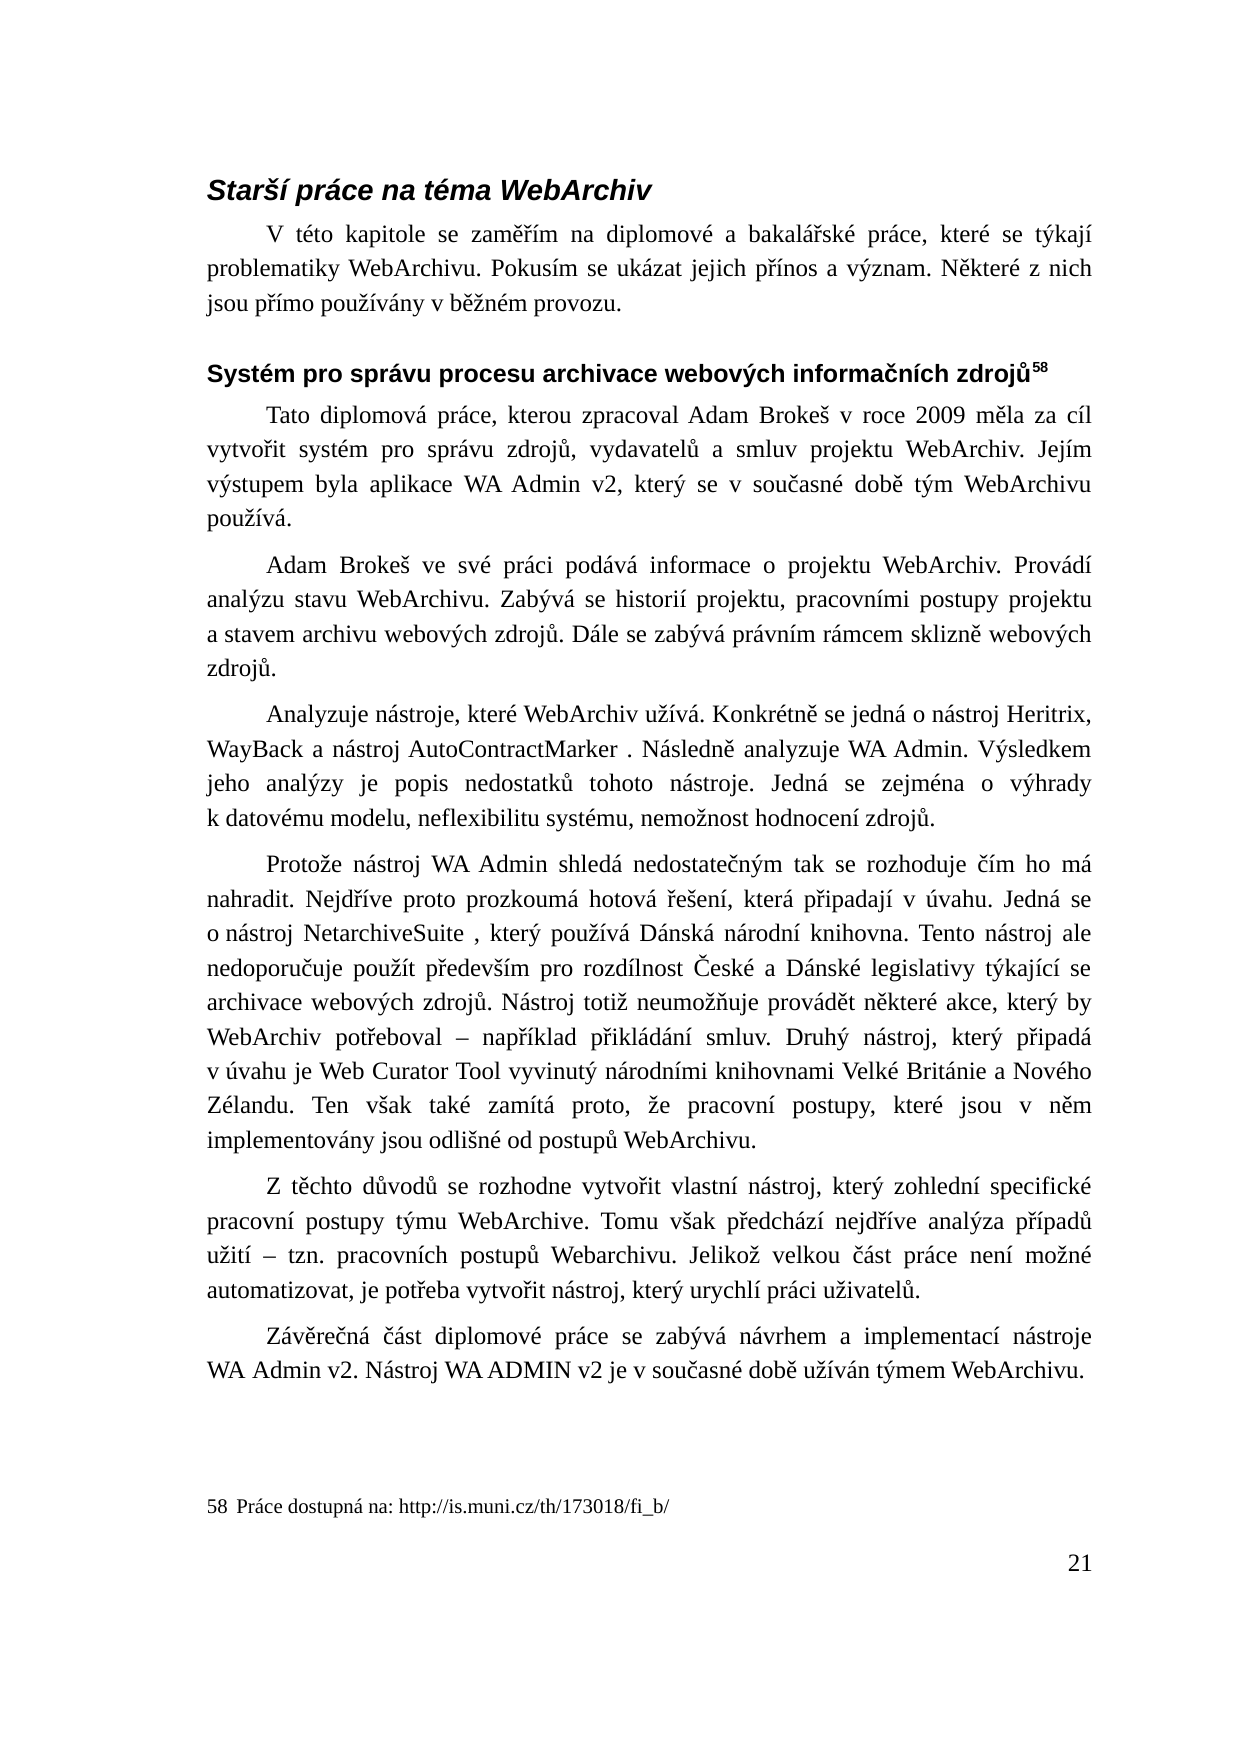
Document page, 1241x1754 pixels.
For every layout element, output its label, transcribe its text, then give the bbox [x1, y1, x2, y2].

text Adam Brokeš ve své práci podává informace o projektu WebArchiv. Provádí analýzu stavu WebArchivu. Zabývá se historií projektu, pracovními postupy projektu a stavem archivu webových zdrojů. Dále se zabývá právním rámcem sklizně webových zdrojů. [207, 550, 1093, 682]
text Závěrečná část diplomové práce se zabývá návrhem a implementací nástroje WA Admin v2. Nástroj WA ADMIN v2 je v současné době užíván týmem WebArchivu. [207, 1321, 1093, 1384]
text Tato diplomová práce, kterou zpracoval Adam Brokeš v roce 2009 měla za cíl vytvořit systém pro správu zdrojů, vydavatelů a smluv projektu WebArchiv. Jejím výstupem byla aplikace WA Admin v2, který se v současné době tým WebArchivu používá. [207, 400, 1093, 532]
text Analyzuje nástroje, které WebArchiv užívá. Konkrétně se jedná o nástroj Heritrix, WayBack a nástroj AutoContractMarker . Následně analyzuje WA Admin. Výsledkem jeho analýzy je popis nedostatků tohoto nástroje. Jedná se zejména o výhrady k datovému modelu, neflexibilitu systému, nemožnost hodnocení zdrojů. [207, 699, 1093, 832]
text V této kapitole se zaměřím na diplomové a bakalářské práce, které se týkají problematiky WebArchivu. Pokusím se ukázat jejich přínos a význam. Některé z nich jsou přímo používány v běžném provozu. [207, 219, 1093, 316]
subtitle Systém pro správu procesu archivace webových informačních zdrojů [207, 359, 1093, 388]
text Z těchto důvodů se rozhodne vytvořit vlastní nástroj, který zohlední specifické pracovní postupy týmu WebArchive. Tomu však předchází nejdříve analýza případů užití – tzn. pracovních postupů Webarchivu. Jelikož velkou část práce není možné automatizovat, je potřeba vytvořit nástroj, který urychlí práci uživatelů. [207, 1171, 1093, 1303]
text Práce dostupná na: http://is.muni.cz/th/173018/fi_b/ [207, 1494, 1093, 1518]
subtitle Starší práce na téma WebArchiv [207, 173, 1093, 206]
text Protože nástroj WA Admin shledá nedostatečným tak se rozhoduje čím ho má nahradit. Nejdříve proto prozkoumá hotová řešení, která připadají v úvahu. Jedná se o nástroj NetarchiveSuite , který používá Dánská národní knihovna. Tento nástroj ale nedoporučuje použít především pro rozdílnost České a Dánské legislativy týkající se archivace webových zdrojů. Nástroj totiž neumožňuje provádět některé akce, který by WebArchiv potřeboval – například přikládání smluv. Druhý nástroj, který připadá v úvahu je Web Curator Tool vyvinutý národními knihovnami Velké Británie a Nového Zélandu. Ten však také zamítá proto, že pracovní postupy, které jsou v něm implementovány jsou odlišné od postupů WebArchivu. [207, 849, 1093, 1154]
